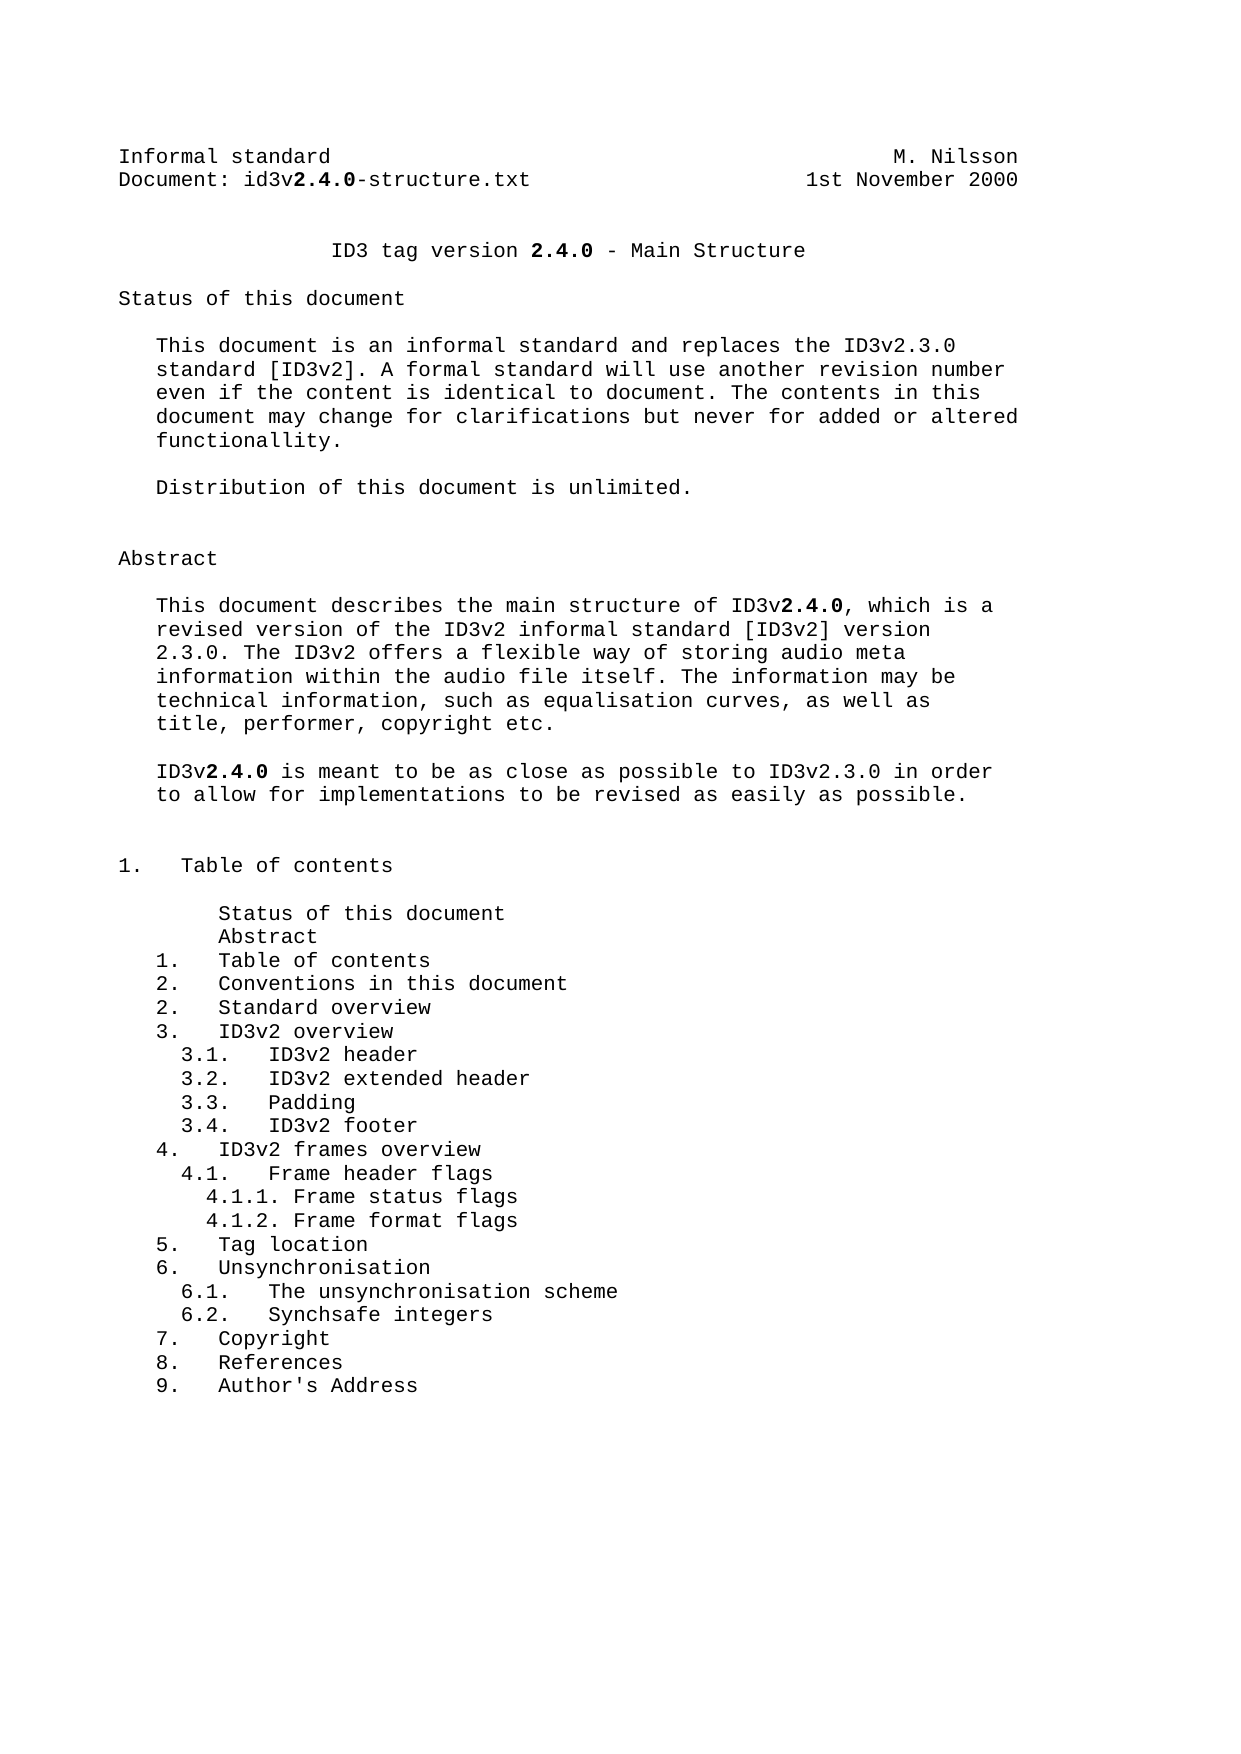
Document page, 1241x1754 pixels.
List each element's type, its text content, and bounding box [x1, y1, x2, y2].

text ID3 tag version 2.4.0 - Main Structure [118, 240, 1122, 264]
text Abstract [118, 926, 1122, 950]
text technical information, such as equalisation curves, as well as [118, 690, 1122, 713]
text 4. ID3v2 frames overview [118, 1139, 1122, 1163]
text 6. Unsynchronisation [118, 1257, 1122, 1281]
text 3.3. Padding [118, 1092, 1122, 1115]
text Document: id3v2.4.0-structure.txt 1st November 2000 [118, 169, 1122, 193]
text 1. Table of contents [118, 950, 1122, 973]
text 2. Conventions in this document [118, 973, 1122, 997]
text ID3v2.4.0 is meant to be as close as possible to ID3v2.3.0 in order [118, 761, 1122, 784]
text even if the content is identical to document. The contents in this [118, 382, 1122, 406]
text 2.3.0. The ID3v2 offers a flexible way of storing audio meta [118, 642, 1122, 666]
text 3. ID3v2 overview [118, 1021, 1122, 1044]
text This document is an informal standard and replaces the ID3v2.3.0 [118, 335, 1122, 359]
text Abstract [118, 548, 1122, 571]
text 4.1. Frame header flags [118, 1163, 1122, 1186]
text This document describes the main structure of ID3v2.4.0, which is a [118, 595, 1122, 619]
text 9. Author's Address [118, 1375, 1122, 1399]
text standard [ID3v2]. A formal standard will use another revision number [118, 359, 1122, 382]
text 4.1.1. Frame status flags [118, 1186, 1122, 1210]
text 3.1. ID3v2 header [118, 1044, 1122, 1068]
text 4.1.2. Frame format flags [118, 1210, 1122, 1233]
text 3.4. ID3v2 footer [118, 1115, 1122, 1139]
text 6.2. Synchsafe integers [118, 1304, 1122, 1328]
text 8. References [118, 1352, 1122, 1375]
text Distribution of this document is unlimited. [118, 477, 1122, 501]
text Status of this document [118, 288, 1122, 311]
text 3.2. ID3v2 extended header [118, 1068, 1122, 1092]
text to allow for implementations to be revised as easily as possible. [118, 784, 1122, 808]
text title, performer, copyright etc. [118, 713, 1122, 737]
text revised version of the ID3v2 informal standard [ID3v2] version [118, 619, 1122, 642]
text document may change for clarifications but never for added or altered [118, 406, 1122, 429]
text functionallity. [118, 429, 1122, 453]
text 5. Tag location [118, 1233, 1122, 1257]
text information within the audio file itself. The information may be [118, 666, 1122, 690]
text 2. Standard overview [118, 997, 1122, 1021]
text Informal standard M. Nilsson [118, 146, 1122, 169]
text 6.1. The unsynchronisation scheme [118, 1281, 1122, 1304]
text 7. Copyright [118, 1328, 1122, 1352]
text Status of this document [118, 902, 1122, 926]
text 1. Table of contents [118, 855, 1122, 879]
